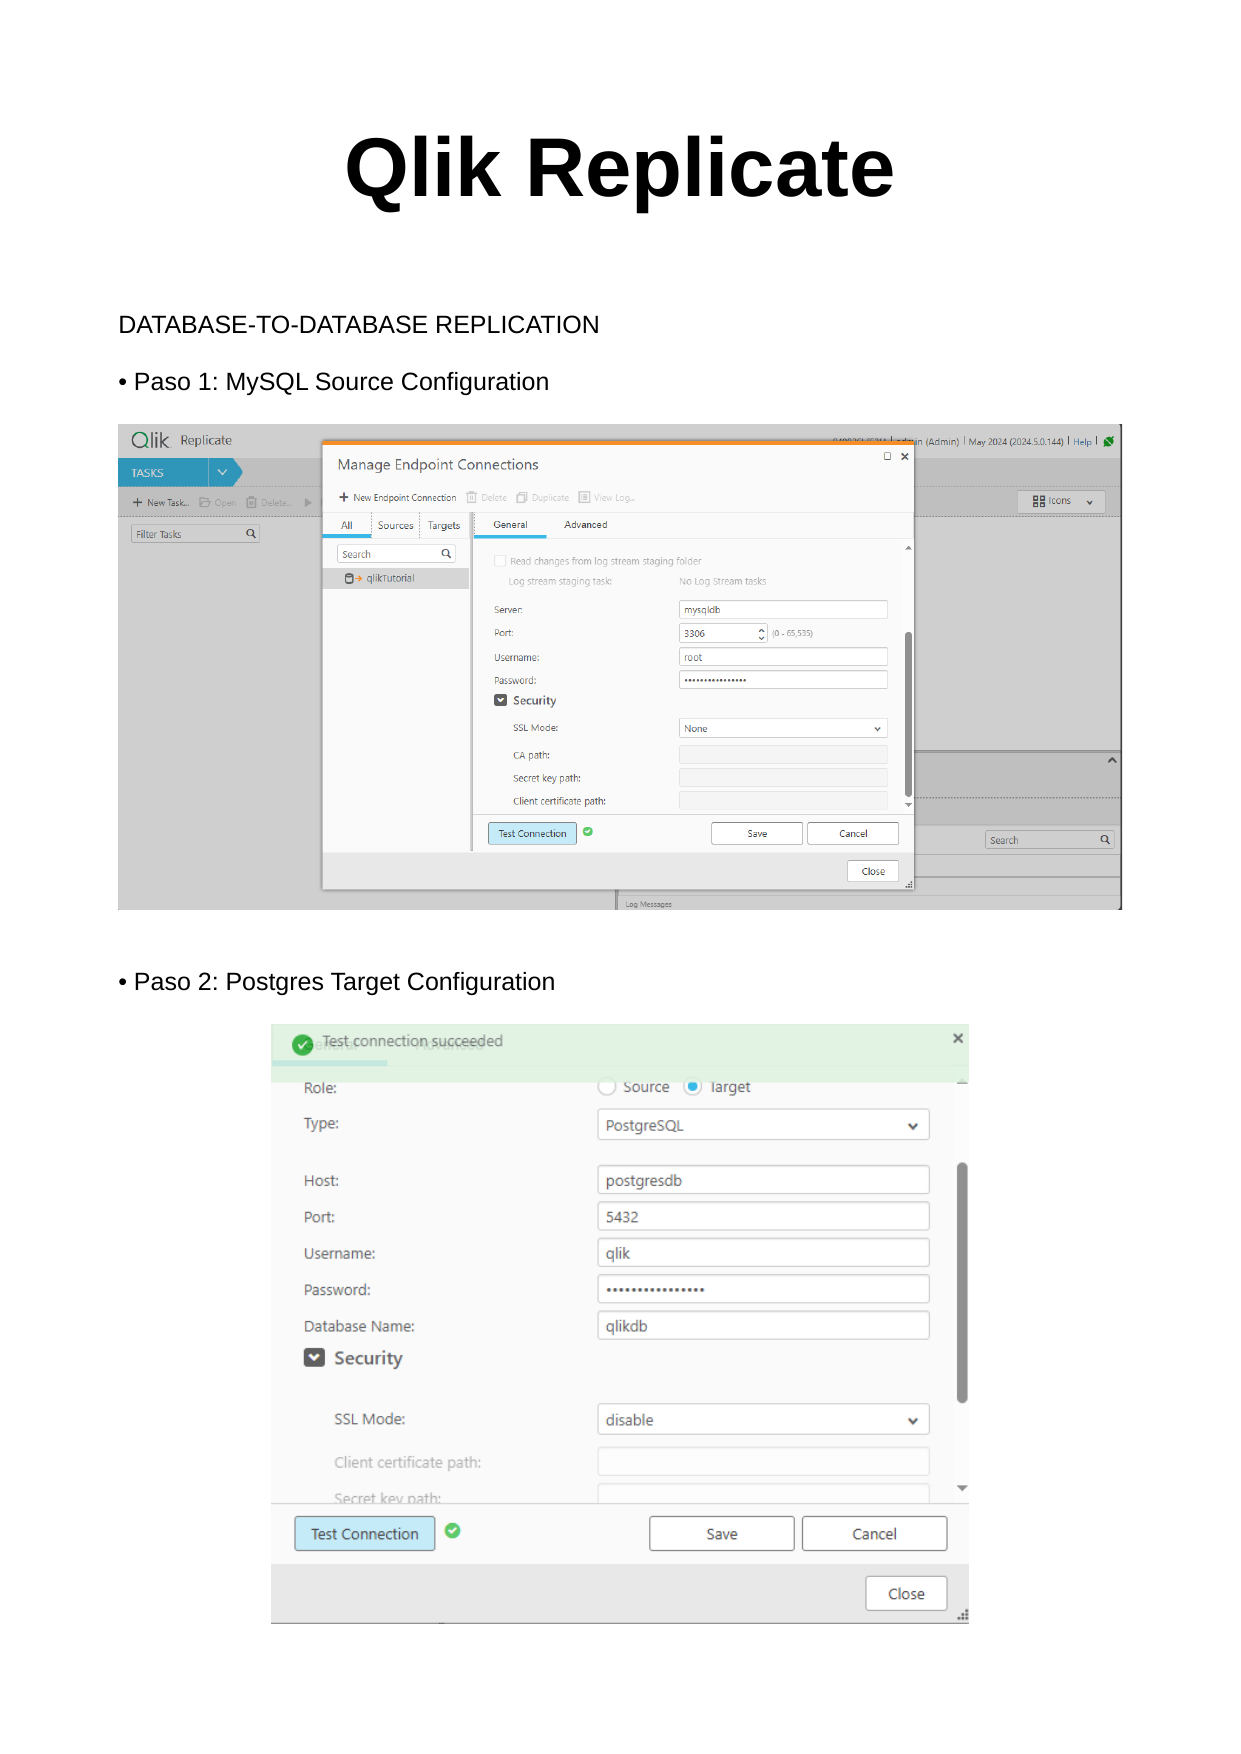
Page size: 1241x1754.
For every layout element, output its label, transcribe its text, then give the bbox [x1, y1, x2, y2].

text • Paso 2: Postgres Target Configuration [118, 967, 1122, 996]
text • Paso 1: MySQL Source Configuration [118, 367, 1122, 396]
picture [118, 424, 1123, 910]
text DATABASE-TO-DATABASE REPLICATION [118, 310, 1122, 338]
picture [271, 1024, 969, 1624]
text Qlik Replicate [118, 118, 1122, 214]
